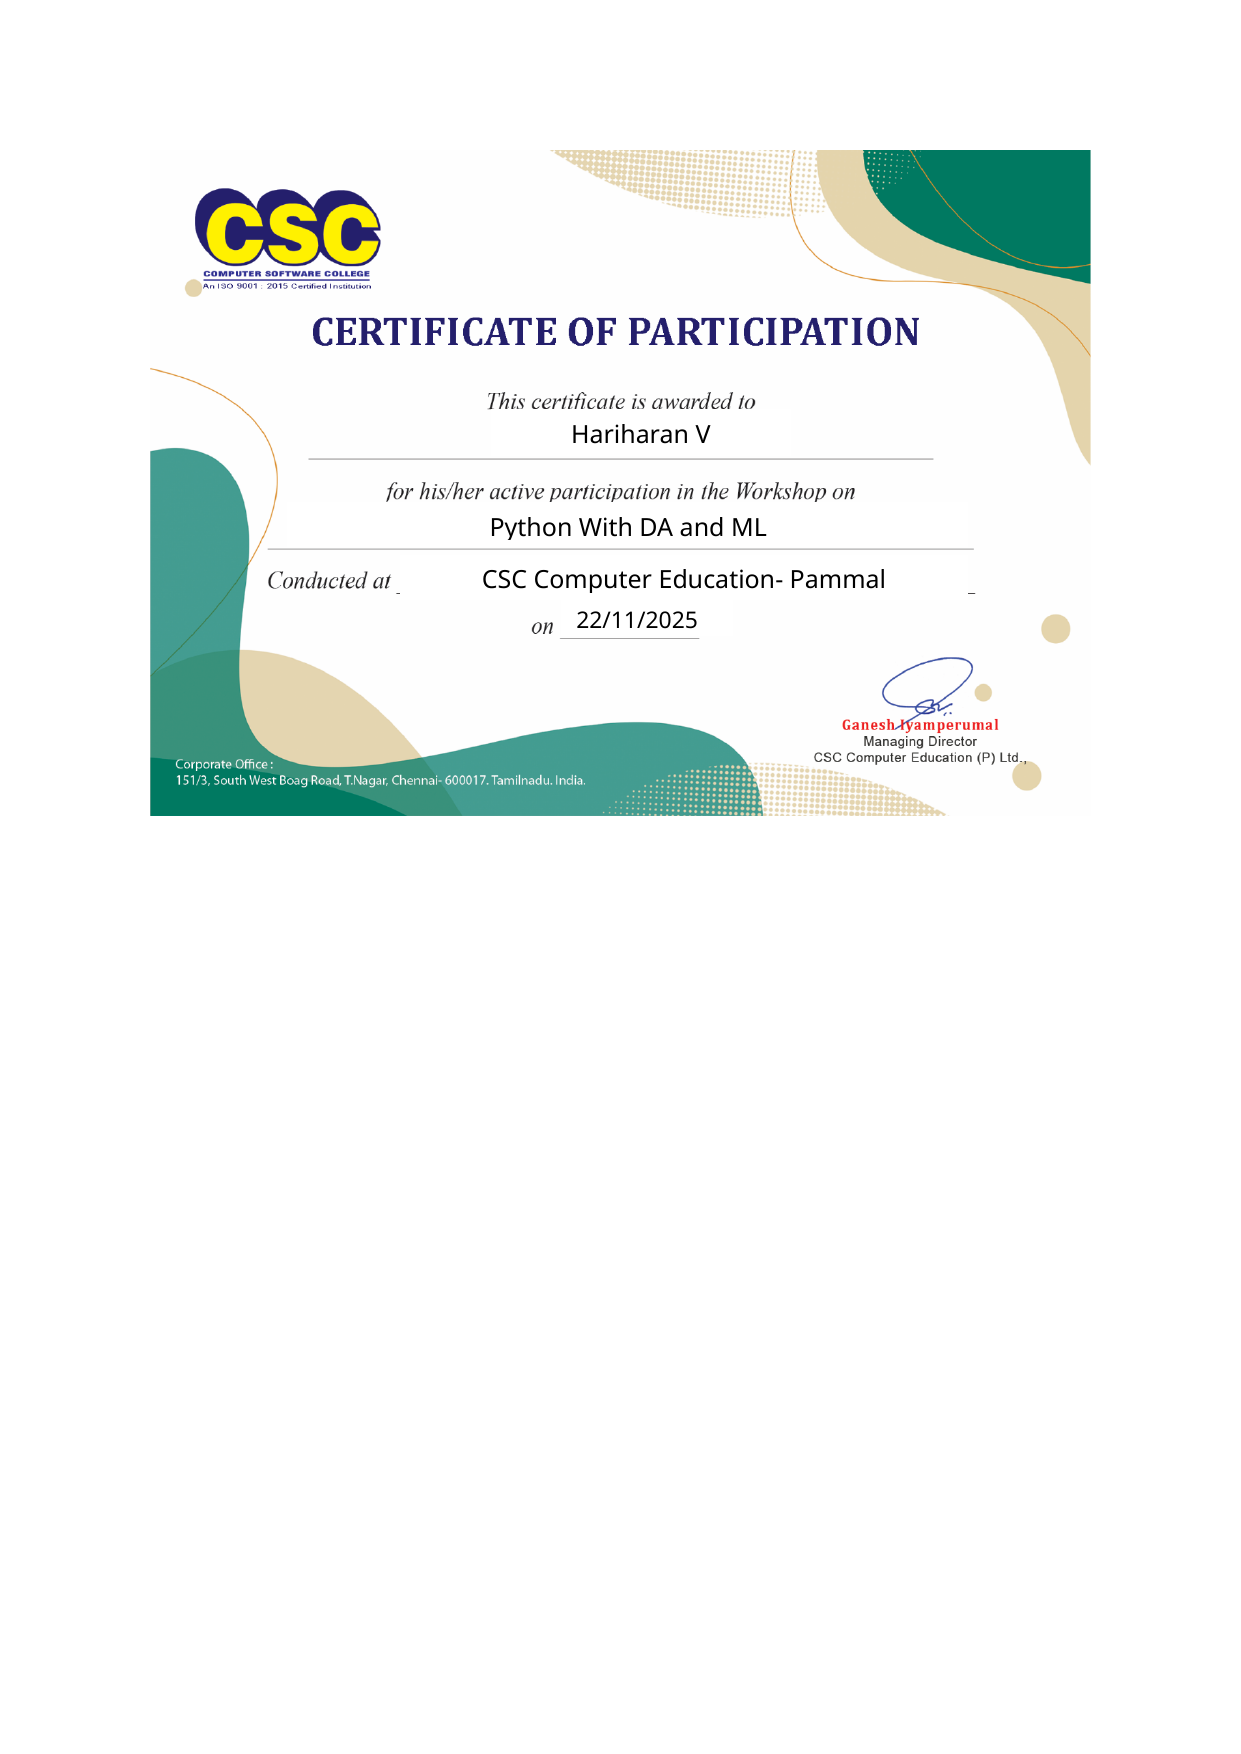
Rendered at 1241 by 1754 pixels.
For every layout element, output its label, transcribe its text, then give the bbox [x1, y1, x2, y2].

text Python With DA and ML [302, 510, 953, 539]
text CSC Computer Education- Pammal [415, 562, 953, 592]
text Hariharan V [506, 417, 776, 449]
text 22/11/2025 [576, 604, 718, 628]
